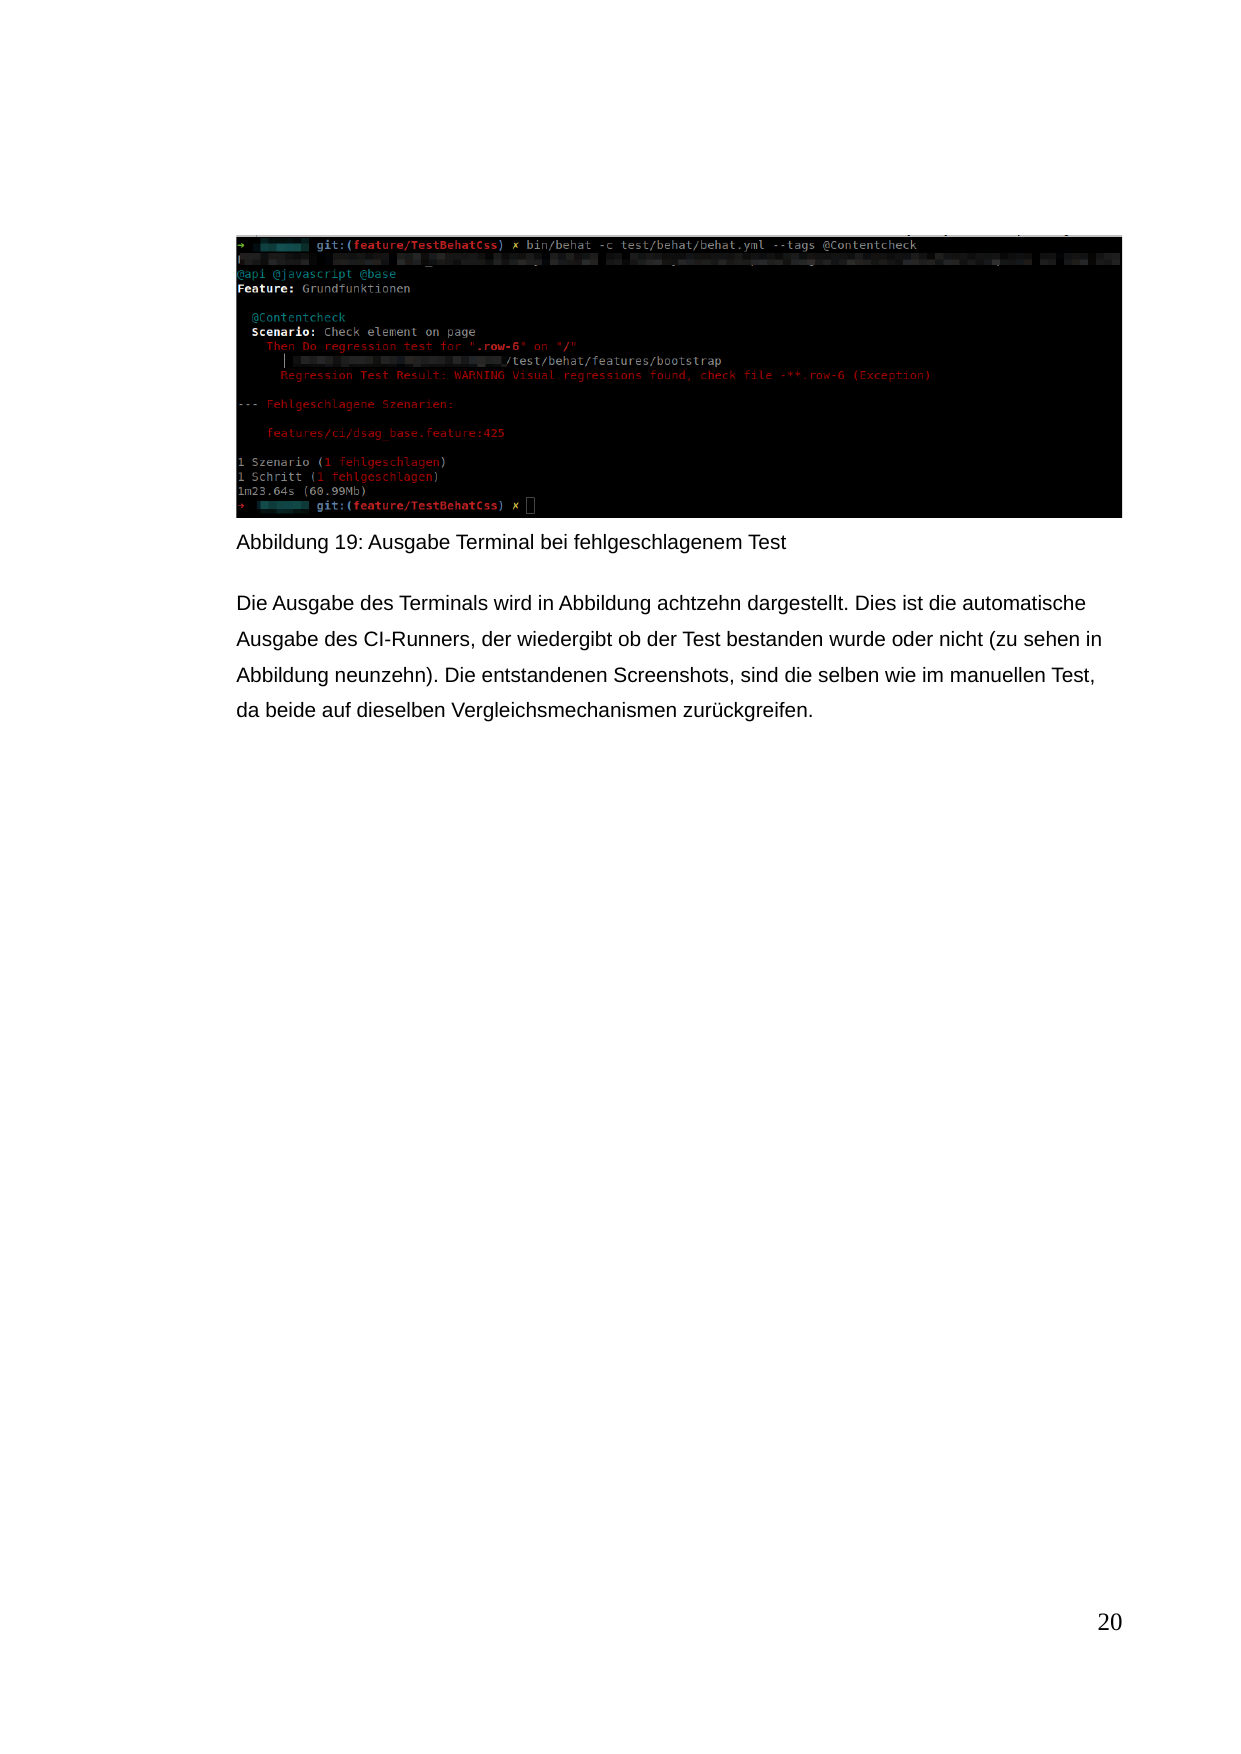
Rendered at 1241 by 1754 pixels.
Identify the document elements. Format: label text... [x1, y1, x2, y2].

picture [236, 235, 1123, 518]
text Die Ausgabe des Terminals wird in Abbildung achtzehn dargestellt. Dies ist die automatische Ausgabe des CI-Runners, der wiedergibt ob der Test bestanden wurde oder nicht (zu sehen in Abbildung neunzehn). Die entstandenen Screenshots, sind die selben wie im manuellen Test, da beide auf dieselben Vergleichsmechanismen zurückgreifen. [236, 591, 1122, 722]
text Abbildung 19: Ausgabe Terminal bei fehlgeschlagenem Test [236, 518, 1122, 554]
